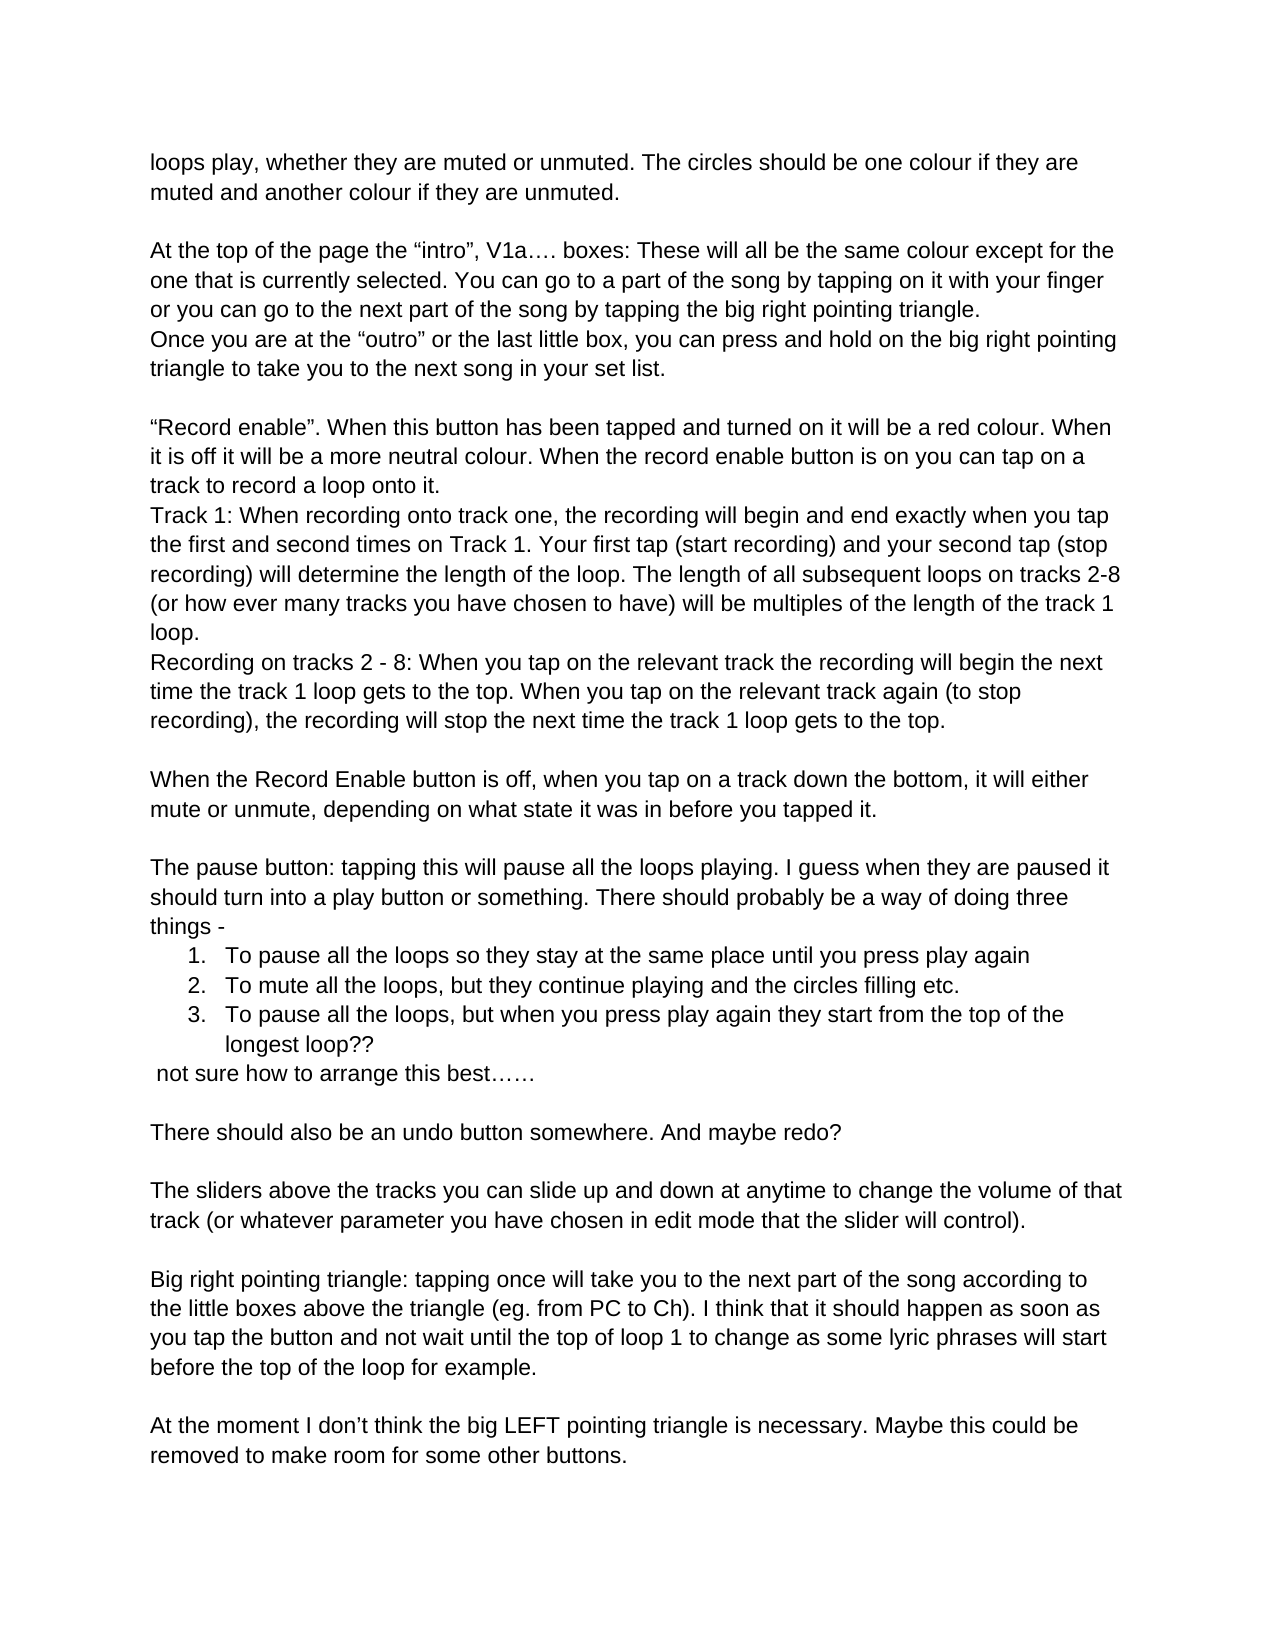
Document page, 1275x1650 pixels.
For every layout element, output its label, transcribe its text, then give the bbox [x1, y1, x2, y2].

text The pause button: tapping this will pause all the loops playing. I guess when they are paused it should turn into a play button or something. There should probably be a way of doing three things - [150, 855, 1125, 939]
list To mute all the loops, but they continue playing and the circles filling etc. [187, 972, 1125, 998]
text When the Record Enable button is off, when you tap on a track down the bottom, it will either mute or unmute, depending on what state it was in before you tapped it. [150, 767, 1125, 822]
text loops play, whether they are muted or unmuted. The circles should be one colour if they are muted and another colour if they are unmuted. [150, 150, 1125, 205]
list To pause all the loops so they stay at the same place until you press play again [187, 943, 1125, 969]
text At the moment I don’t think the big LEFT pointing triangle is necessary. Maybe this could be removed to make room for some other buttons. [150, 1413, 1125, 1468]
text Track 1: When recording onto track one, the recording will begin and end exactly when you tap the first and second times on Track 1. Your first tap (start recording) and your second tap (stop recording) will determine the length of the loop. The length of all subsequent loops on tracks 2-8 (or how ever many tracks you have chosen to have) will be multiples of the length of the track 1 loop. [150, 502, 1125, 646]
text At the top of the page the “intro”, V1a…. boxes: These will all be the same colour except for the one that is currently selected. You can go to a part of the song by tapping on it with your finger or you can go to the next part of the song by tapping the big right pointing triangle. [150, 238, 1125, 322]
text Recording on tracks 2 - 8: When you tap on the relevant track the recording will begin the next time the track 1 loop gets to the top. When you tap on the relevant track again (to stop recording), the recording will stop the next time the track 1 loop gets to the top. [150, 649, 1125, 734]
text “Record enable”. When this button has been tapped and turned on it will be a red colour. When it is off it will be a more neutral colour. When the record enable button is on you can tap on a track to record a loop onto it. [150, 414, 1125, 499]
text Big right pointing triangle: tapping once will take you to the next part of the song according to the little boxes above the triangle (eg. from PC to Ch). I think that it should happen as soon as you tap the button and not wait until the top of loop 1 to change as some lyric phrases will start before the top of the loop for example. [150, 1266, 1125, 1380]
text Once you are at the “outro” or the last little box, you can press and hold on the big right pointing triangle to take you to the next song in your set list. [150, 326, 1125, 381]
text not sure how to arrange this best…… [150, 1061, 1125, 1086]
text The sliders above the tracks you can slide up and down at anytime to change the volume of that track (or whatever parameter you have chosen in edit mode that the slider will control). [150, 1178, 1125, 1233]
list To pause all the loops, but when you press play again they start from the top of the longest loop?? [187, 1002, 1125, 1057]
text There should also be an undo button somewhere. And maybe redo? [150, 1119, 1125, 1145]
